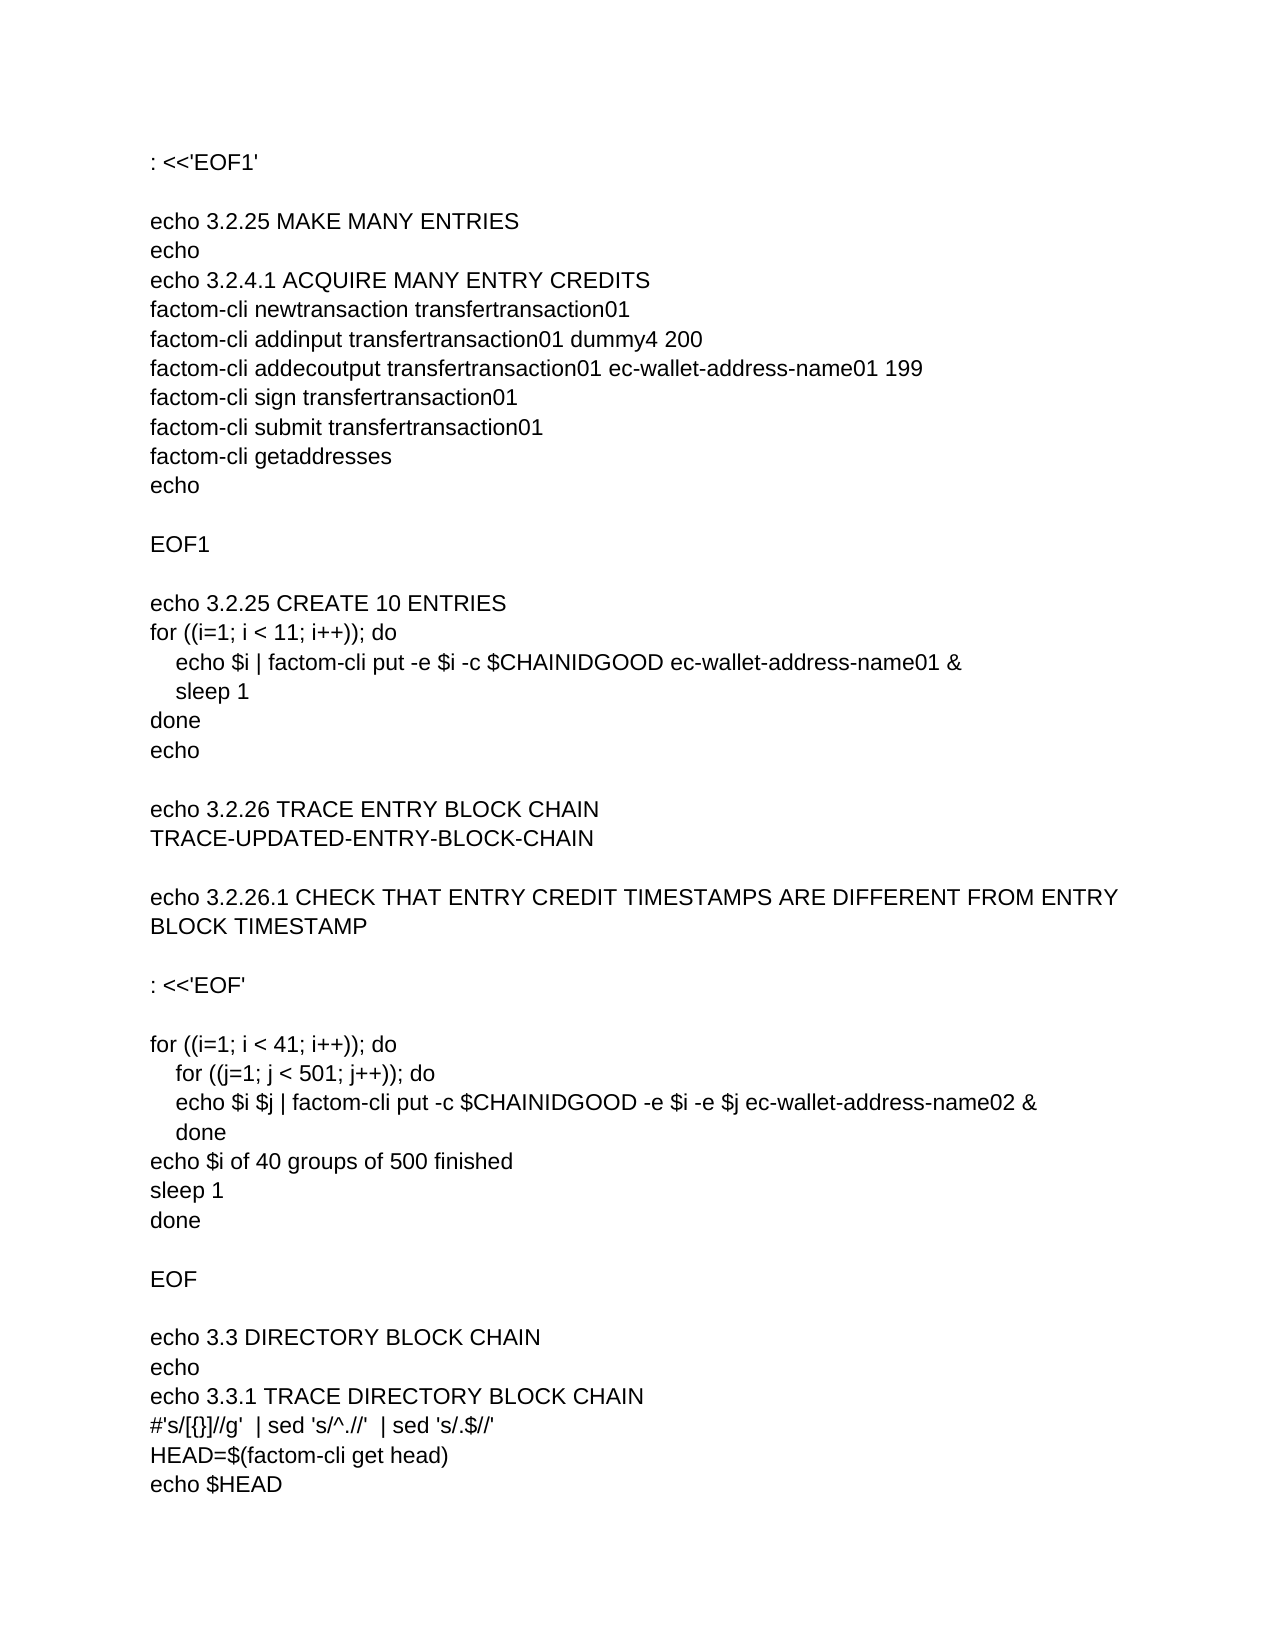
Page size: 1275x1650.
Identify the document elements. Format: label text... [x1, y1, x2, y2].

text echo [150, 473, 1125, 499]
text factom-cli sign transfertransaction01 [150, 385, 1125, 411]
text echo $HEAD [150, 1472, 1125, 1497]
text factom-cli newtransaction transfertransaction01 [150, 297, 1125, 322]
text EOF1 [150, 532, 1125, 557]
text done [150, 1119, 1125, 1145]
text sleep 1 [150, 1178, 1125, 1204]
text echo $i $j | factom-cli put -c $CHAINIDGOOD -e $i -e $j ec-wallet-address-name02 & [150, 1090, 1125, 1116]
text echo 3.2.26 TRACE ENTRY BLOCK CHAIN [150, 796, 1125, 822]
text : <<'EOF' [150, 972, 1125, 998]
text echo $i | factom-cli put -e $i -c $CHAINIDGOOD ec-wallet-address-name01 & [150, 649, 1125, 675]
text echo $i of 40 groups of 500 finished [150, 1149, 1125, 1174]
text echo [150, 1354, 1125, 1380]
text echo [150, 238, 1125, 264]
text echo 3.2.26.1 CHECK THAT ENTRY CREDIT TIMESTAMPS ARE DIFFERENT FROM ENTRY BLOCK TIMESTAMP [150, 884, 1125, 939]
text TRACE-UPDATED-ENTRY-BLOCK-CHAIN [150, 826, 1125, 851]
text factom-cli addecoutput transfertransaction01 ec-wallet-address-name01 199 [150, 356, 1125, 381]
text done [150, 1207, 1125, 1233]
text echo 3.2.25 CREATE 10 ENTRIES [150, 591, 1125, 616]
text for ((j=1; j < 501; j++)); do [150, 1061, 1125, 1086]
text HEAD=$(factom-cli get head) [150, 1442, 1125, 1468]
text EOF [150, 1266, 1125, 1292]
text done [150, 708, 1125, 734]
text #'s/[{}]//g' | sed 's/^.//' | sed 's/.$//' [150, 1413, 1125, 1439]
text for ((i=1; i < 41; i++)); do [150, 1031, 1125, 1057]
text echo 3.2.25 MAKE MANY ENTRIES [150, 209, 1125, 234]
text factom-cli getaddresses [150, 444, 1125, 469]
text factom-cli addinput transfertransaction01 dummy4 200 [150, 326, 1125, 352]
text for ((i=1; i < 11; i++)); do [150, 620, 1125, 646]
text : <<'EOF1' [150, 150, 1125, 176]
text echo 3.3.1 TRACE DIRECTORY BLOCK CHAIN [150, 1384, 1125, 1409]
text sleep 1 [150, 679, 1125, 704]
text echo 3.2.4.1 ACQUIRE MANY ENTRY CREDITS [150, 267, 1125, 293]
text factom-cli submit transfertransaction01 [150, 414, 1125, 440]
text echo [150, 737, 1125, 763]
text echo 3.3 DIRECTORY BLOCK CHAIN [150, 1325, 1125, 1351]
